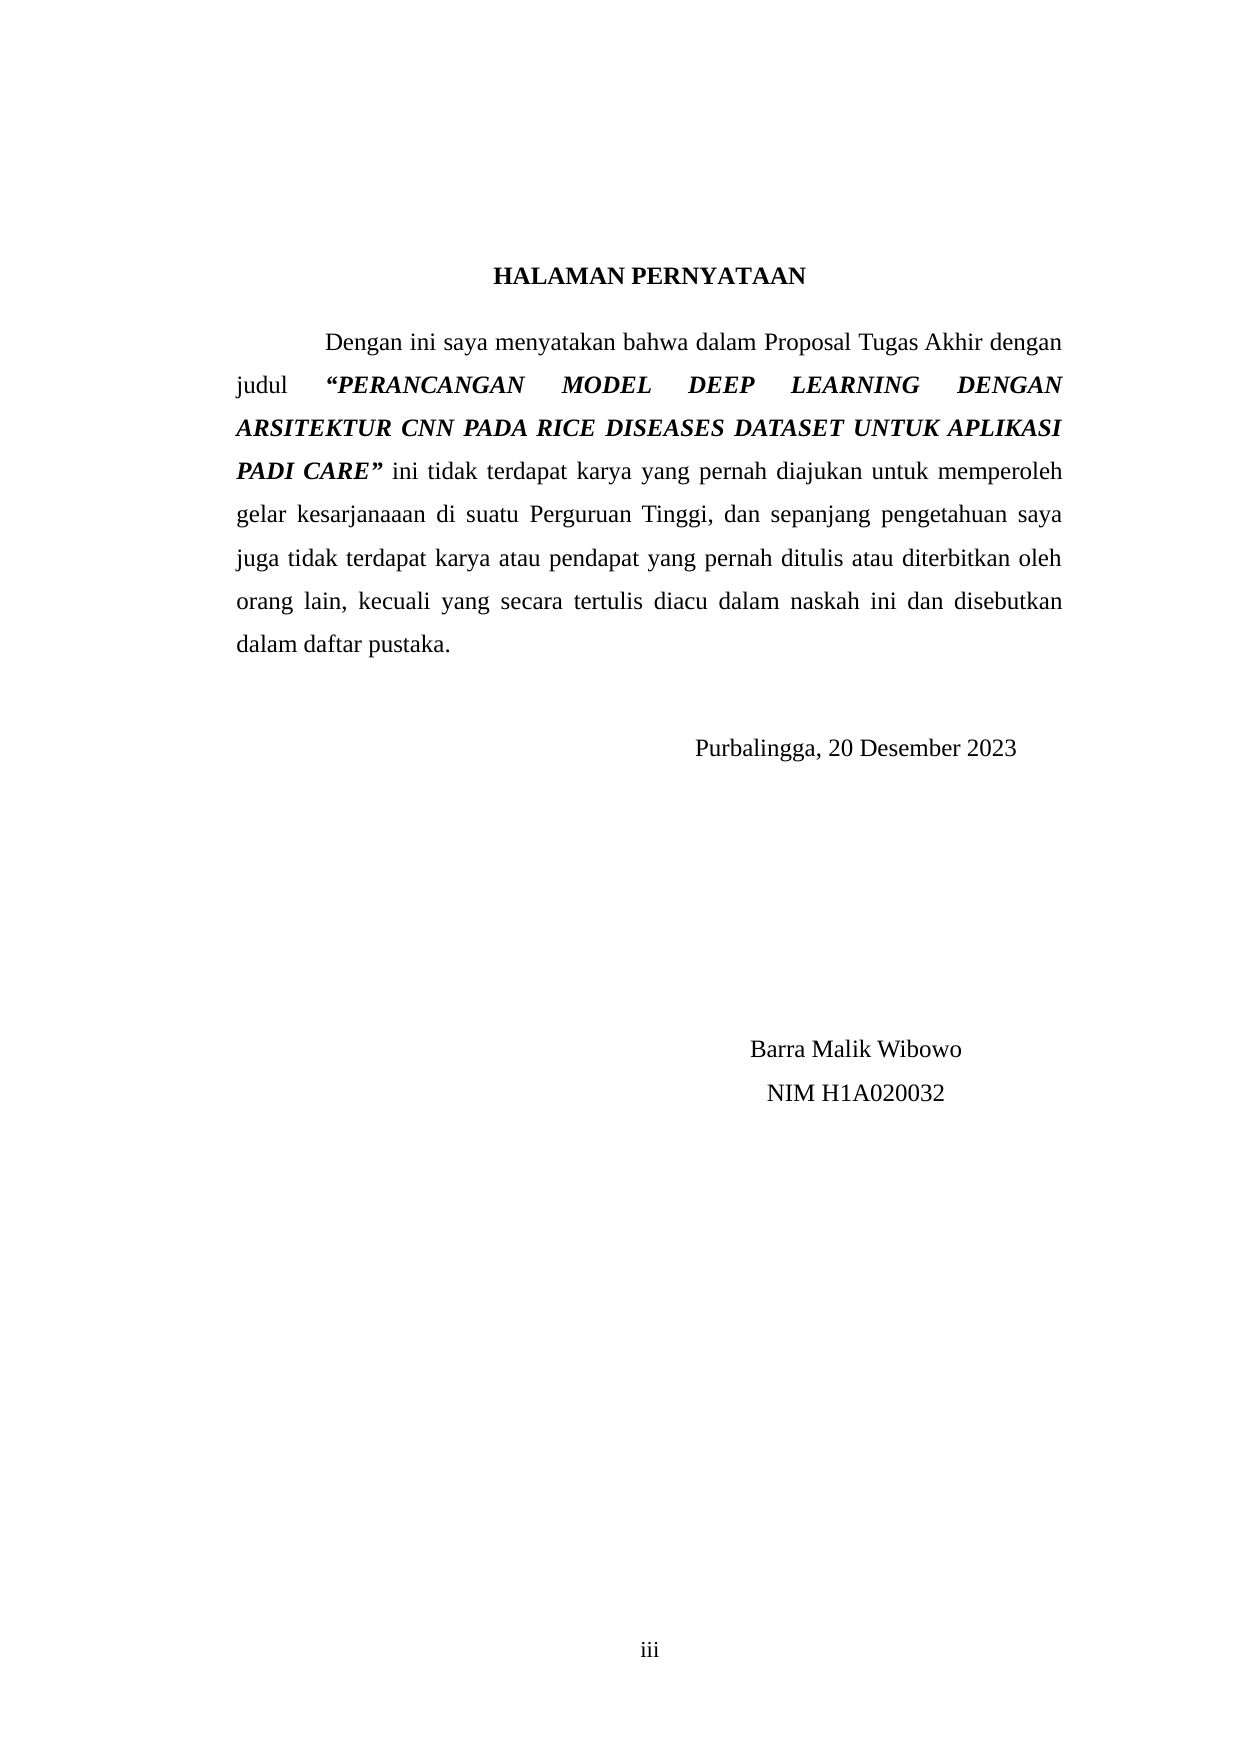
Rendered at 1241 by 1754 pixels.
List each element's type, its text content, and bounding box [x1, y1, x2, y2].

subtitle HALAMAN PERNYATAAN [236, 261, 1063, 290]
table_header [236, 727, 609, 1112]
table_header Purbalingga, 20 Desember 2023 Barra Malik Wibowo NIM H1A020032 [649, 727, 1063, 1112]
table_header [609, 727, 649, 1112]
text Dengan ini saya menyatakan bahwa dalam Proposal Tugas Akhir dengan judul “PERANCANGAN MODEL DEEP LEARNING DENGAN ARSITEKTUR CNN PADA RICE DISEASES DATASET UNTUK APLIKASI PADI CARE” ini tidak terdapat karya yang pernah diajukan untuk memperoleh gelar kesarjanaaan di suatu Perguruan Tinggi, dan sepanjang pengetahuan saya juga tidak terdapat karya atau pendapat yang pernah ditulis atau diterbitkan oleh orang lain, kecuali yang secara tertulis diacu dalam naskah ini dan disebutkan dalam daftar pustaka. [236, 327, 1063, 658]
